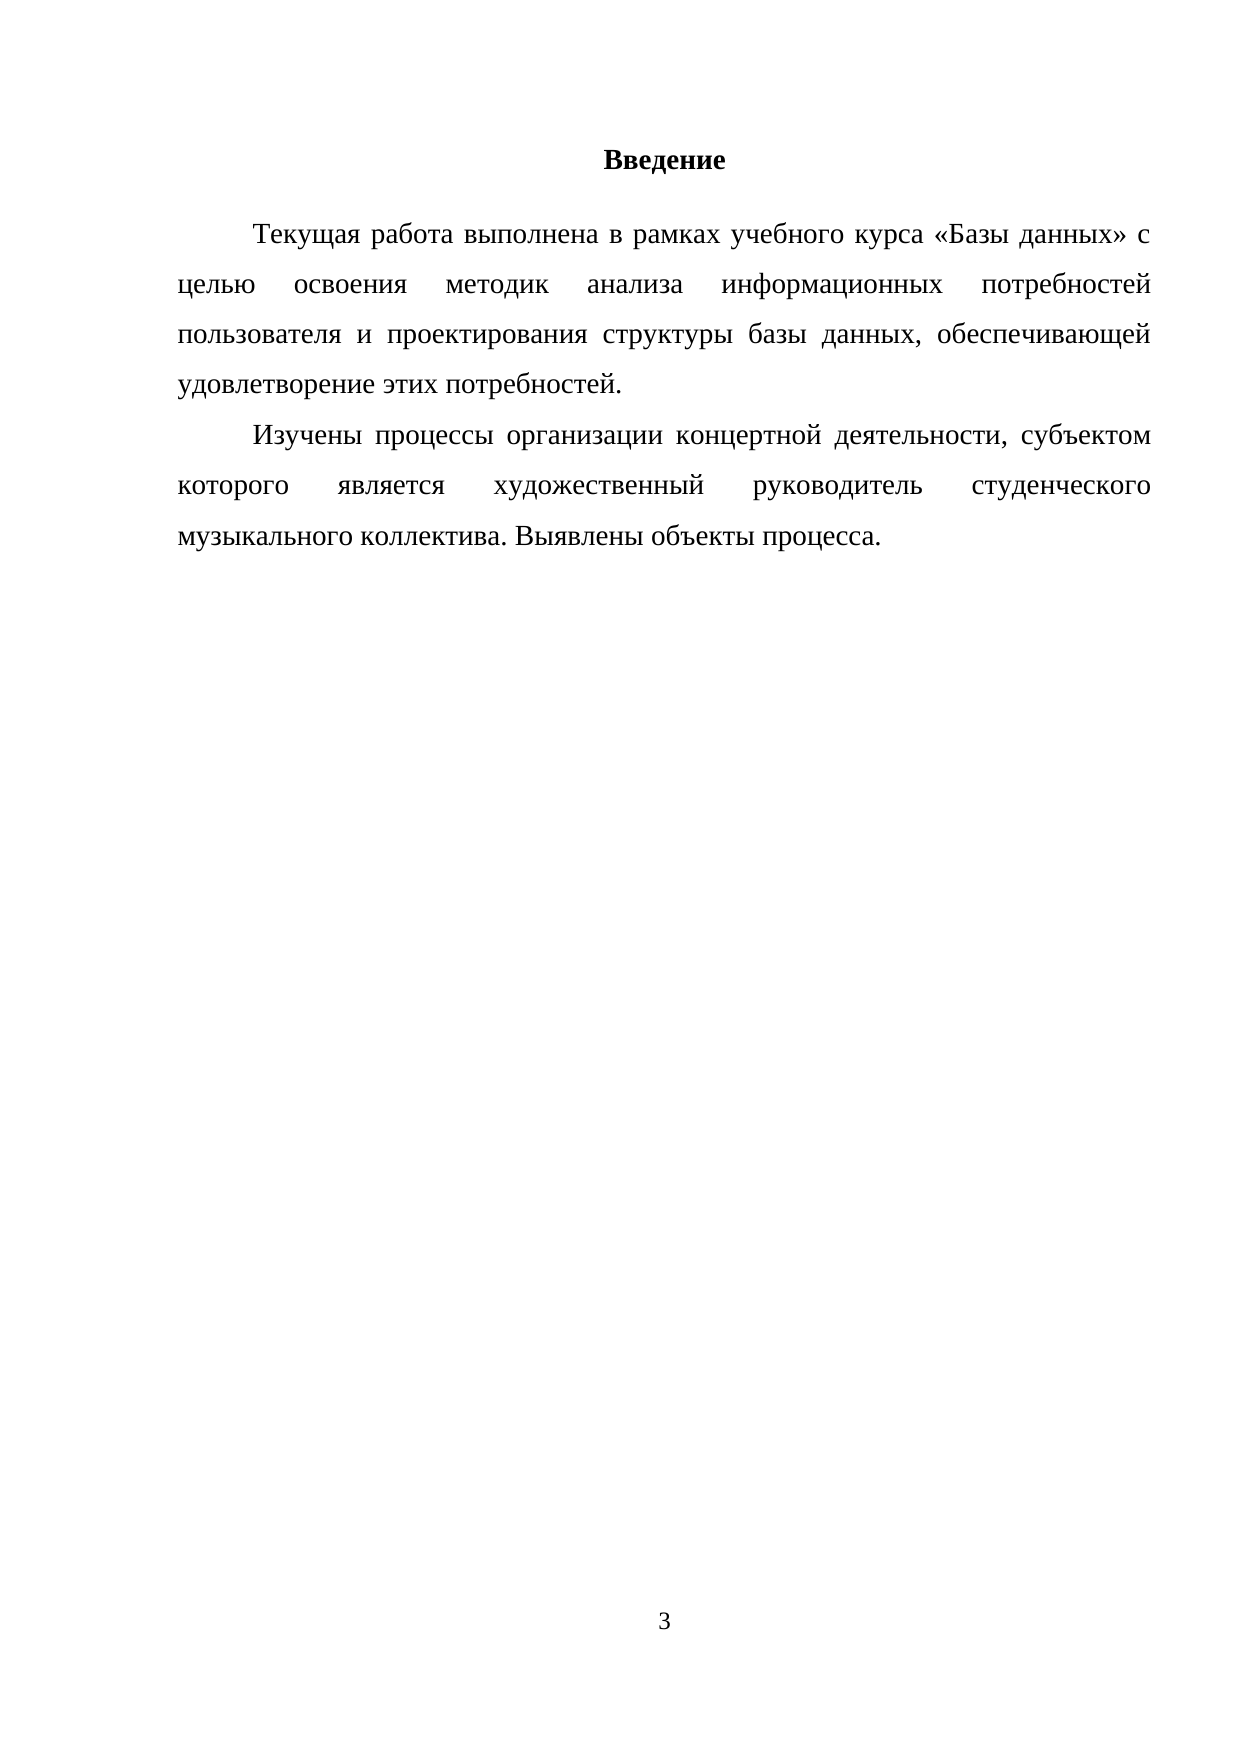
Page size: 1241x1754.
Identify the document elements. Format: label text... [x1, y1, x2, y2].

text Изучены процессы организации концертной деятельности, субъектом которого является художественный руководитель студенческого музыкального коллектива. Выявлены объекты процесса. [177, 417, 1152, 551]
subtitle Введение [177, 142, 1152, 175]
text Текущая работа выполнена в рамках учебного курса «Базы данных» с целью освоения методик анализа информационных потребностей пользователя и проектирования структуры базы данных, обеспечивающей удовлетворение этих потребностей. [177, 216, 1152, 400]
